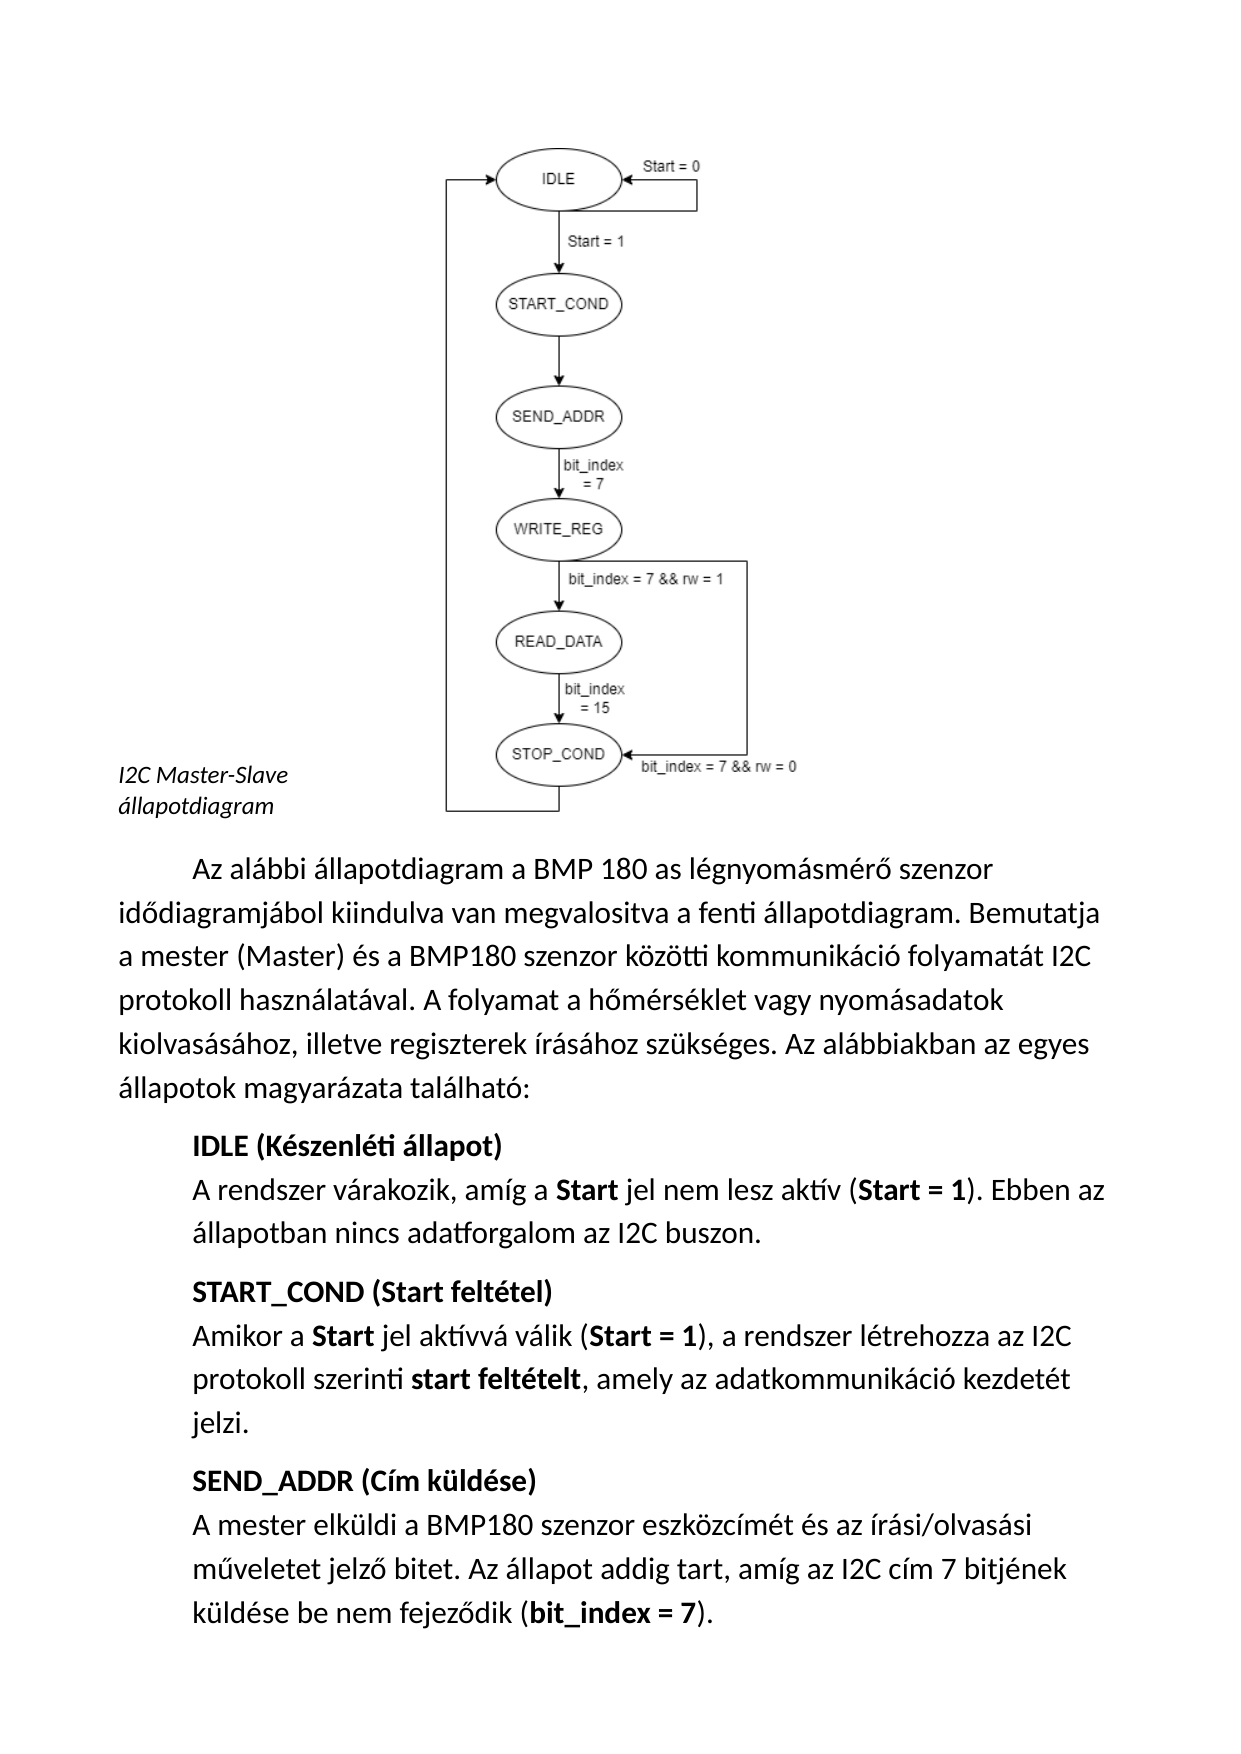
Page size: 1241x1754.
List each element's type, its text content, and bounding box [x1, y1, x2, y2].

list START_COND (Start feltétel) Amikor a Start jel aktívvá válik (Start = 1), a rendszer létrehozza az I2C protokoll szerinti start feltételt, amely az adatkommunikáció kezdetét jelzi. [162, 1272, 1122, 1441]
text I2C Master-Slave állapotdiagram [118, 718, 437, 820]
list SEND_ADDR (Cím küldése) A mester elküldi a BMP180 szenzor eszközcímét és az írási/olvasási műveletet jelző bitet. Az állapot addig tart, amíg az I2C cím 7 bitjének küldése be nem fejeződik (bit_index = 7). [162, 1462, 1122, 1631]
list IDLE (Készenléti állapot) A rendszer várakozik, amíg a Start jel nem lesz aktív (Start = 1). Ebben az állapotban nincs adatforgalom az I2C buszon. [162, 1126, 1122, 1252]
picture [437, 148, 808, 822]
text [808, 718, 1122, 820]
text Az alábbi állapotdiagram a BMP 180 as légnyomásmérő szenzor idődiagramjábol kiindulva van megvalositva a fenti állapotdiagram. Bemutatja a mester (Master) és a BMP180 szenzor közötti kommunikáció folyamatát I2C protokoll használatával. A folyamat a hőmérséklet vagy nyomásadatok kiolvasásához, illetve regiszterek írásához szükséges. Az alábbiakban az egyes állapotok magyarázata található: [118, 849, 1122, 1106]
